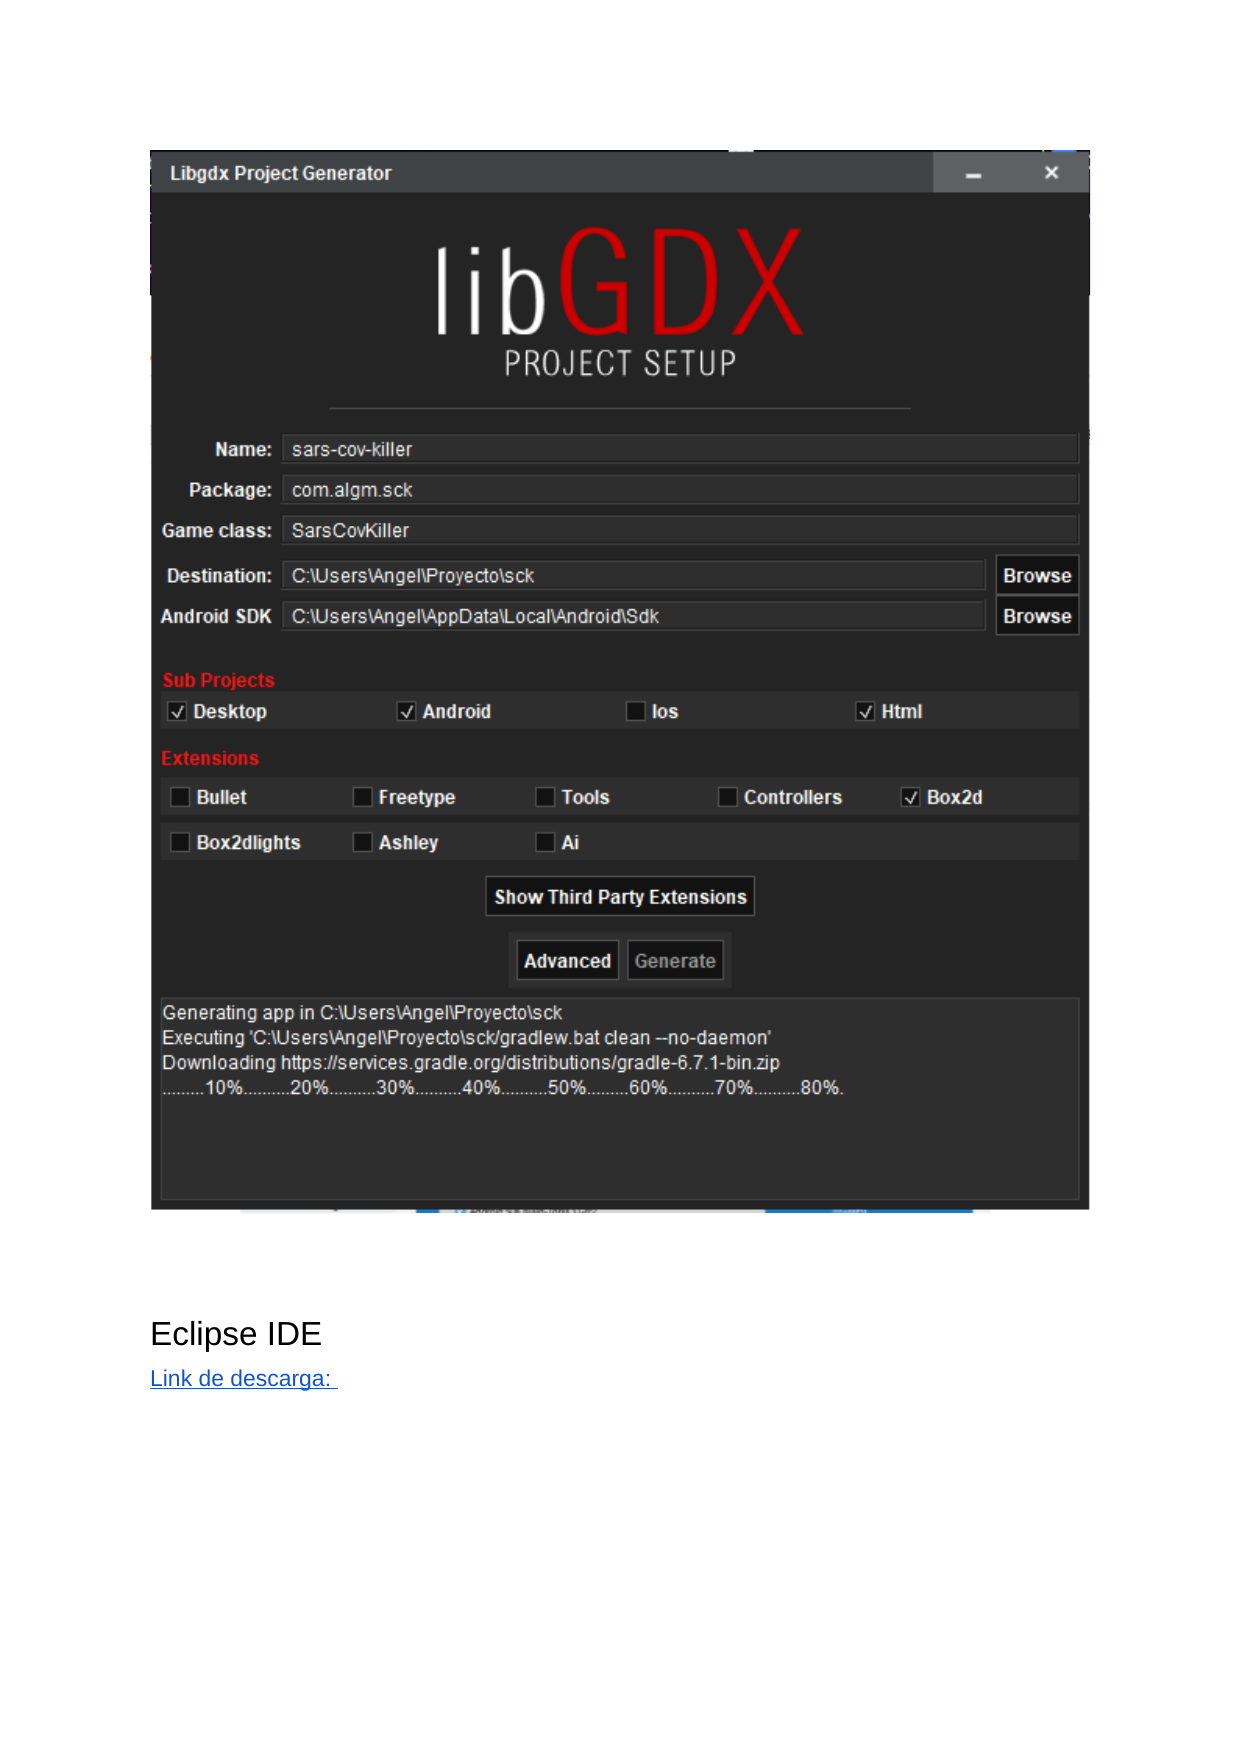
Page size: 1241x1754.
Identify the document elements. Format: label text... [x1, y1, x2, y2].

picture [150, 150, 1091, 1213]
subtitle Eclipse IDE [150, 1314, 1090, 1353]
text Link de descarga: [150, 1365, 1090, 1392]
